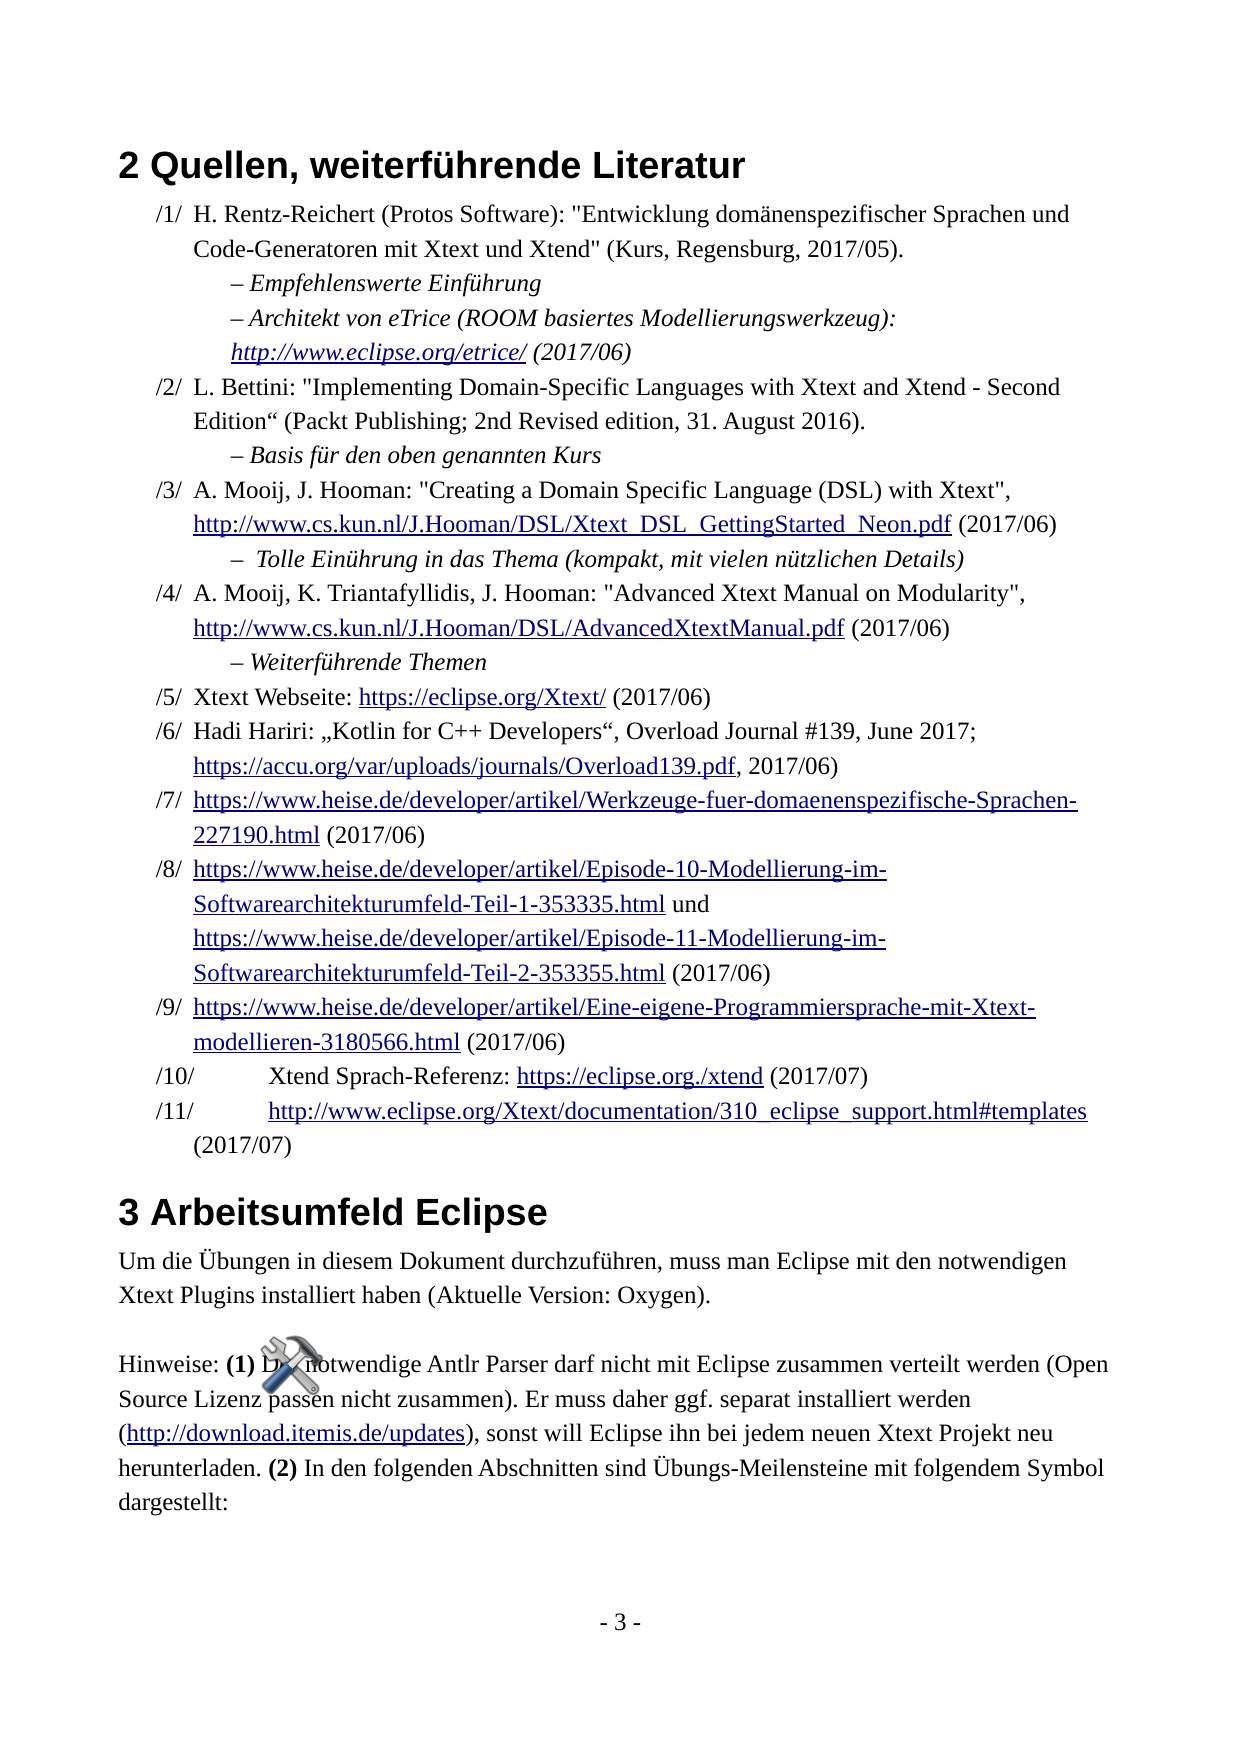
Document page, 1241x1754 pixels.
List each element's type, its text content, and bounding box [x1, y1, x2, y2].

list https://www.heise.de/developer/artikel/Episode-10-Modellierung-im-Softwarearchitekturumfeld-Teil-1-353335.html und https://www.heise.de/developer/artikel/Episode-11-Modellierung-im-Softwarearchitekturumfeld-Teil-2-353355.html (2017/06) [156, 854, 1122, 987]
list – Basis für den oben genannten Kurs [193, 441, 1122, 469]
text Um die Übungen in diesem Dokument durchzuführen, muss man Eclipse mit den notwendigen Xtext Plugins installiert haben (Aktuelle Version: Oxygen). [118, 1246, 1122, 1309]
list – Empfehlenswerte Einführung [193, 268, 1122, 297]
list L. Bettini: "Implementing Domain-Specific Languages with Xtext and Xtend - Second Edition“ (Packt Publishing; 2nd Revised edition, 31. August 2016). [156, 372, 1122, 435]
list – Weiterführende Themen [193, 647, 1122, 676]
list Xtend Sprach-Referenz: https://eclipse.org./xtend (2017/07) [156, 1061, 1122, 1090]
list Hadi Hariri: „Kotlin for C++ Developers“, Overload Journal #139, June 2017; https://accu.org/var/uploads/journals/Overload139.pdf, 2017/06) [156, 716, 1122, 780]
list – Tolle Einührung in das Thema (kompakt, mit vielen nützlichen Details) [193, 544, 1122, 573]
list Xtext Webseite: https://eclipse.org/Xtext/ (2017/06) [156, 682, 1122, 711]
list H. Rentz-Reichert (Protos Software): "Entwicklung domänenspezifischer Sprachen und Code-Generatoren mit Xtext und Xtend" (Kurs, Regensburg, 2017/05). [156, 199, 1122, 262]
list http://www.eclipse.org/Xtext/documentation/310_eclipse_support.html#templates (2017/07) [156, 1096, 1122, 1159]
list A. Mooij, K. Triantafyllidis, J. Hooman: "Advanced Xtext Manual on Modularity", http://www.cs.kun.nl/J.Hooman/DSL/AdvancedXtextManual.pdf (2017/06) [156, 578, 1122, 642]
list https://www.heise.de/developer/artikel/Werkzeuge-fuer-domaenenspezifische-Sprachen-227190.html (2017/06) [156, 785, 1122, 849]
picture [259, 1332, 324, 1397]
list https://www.heise.de/developer/artikel/Eine-eigene-Programmiersprache-mit-Xtext-modellieren-3180566.html (2017/06) [156, 992, 1122, 1056]
list – Architekt von eTrice (ROOM basiertes Modellierungswerkzeug): http://www.eclipse.org/etrice/ (2017/06) [193, 303, 1122, 366]
list A. Mooij, J. Hooman: "Creating a Domain Specific Language (DSL) with Xtext", http://www.cs.kun.nl/J.Hooman/DSL/Xtext_DSL_GettingStarted_Neon.pdf (2017/06) [156, 475, 1122, 538]
subtitle Quellen, weiterführende Literatur [118, 143, 1122, 187]
text Hinweise: (1) Der notwendige Antlr Parser darf nicht mit Eclipse zusammen verteilt werden (Open Source Lizenz passen nicht zusammen). Er muss daher ggf. separat installiert werden (http://download.itemis.de/updates), sonst will Eclipse ihn bei jedem neuen Xtext Projekt neu herunterladen. (2) In den folgenden Abschnitten sind Übungs-Meilensteine mit folgendem Symbol dargestellt: [118, 1349, 1122, 1516]
subtitle Arbeitsumfeld Eclipse [118, 1190, 1122, 1233]
